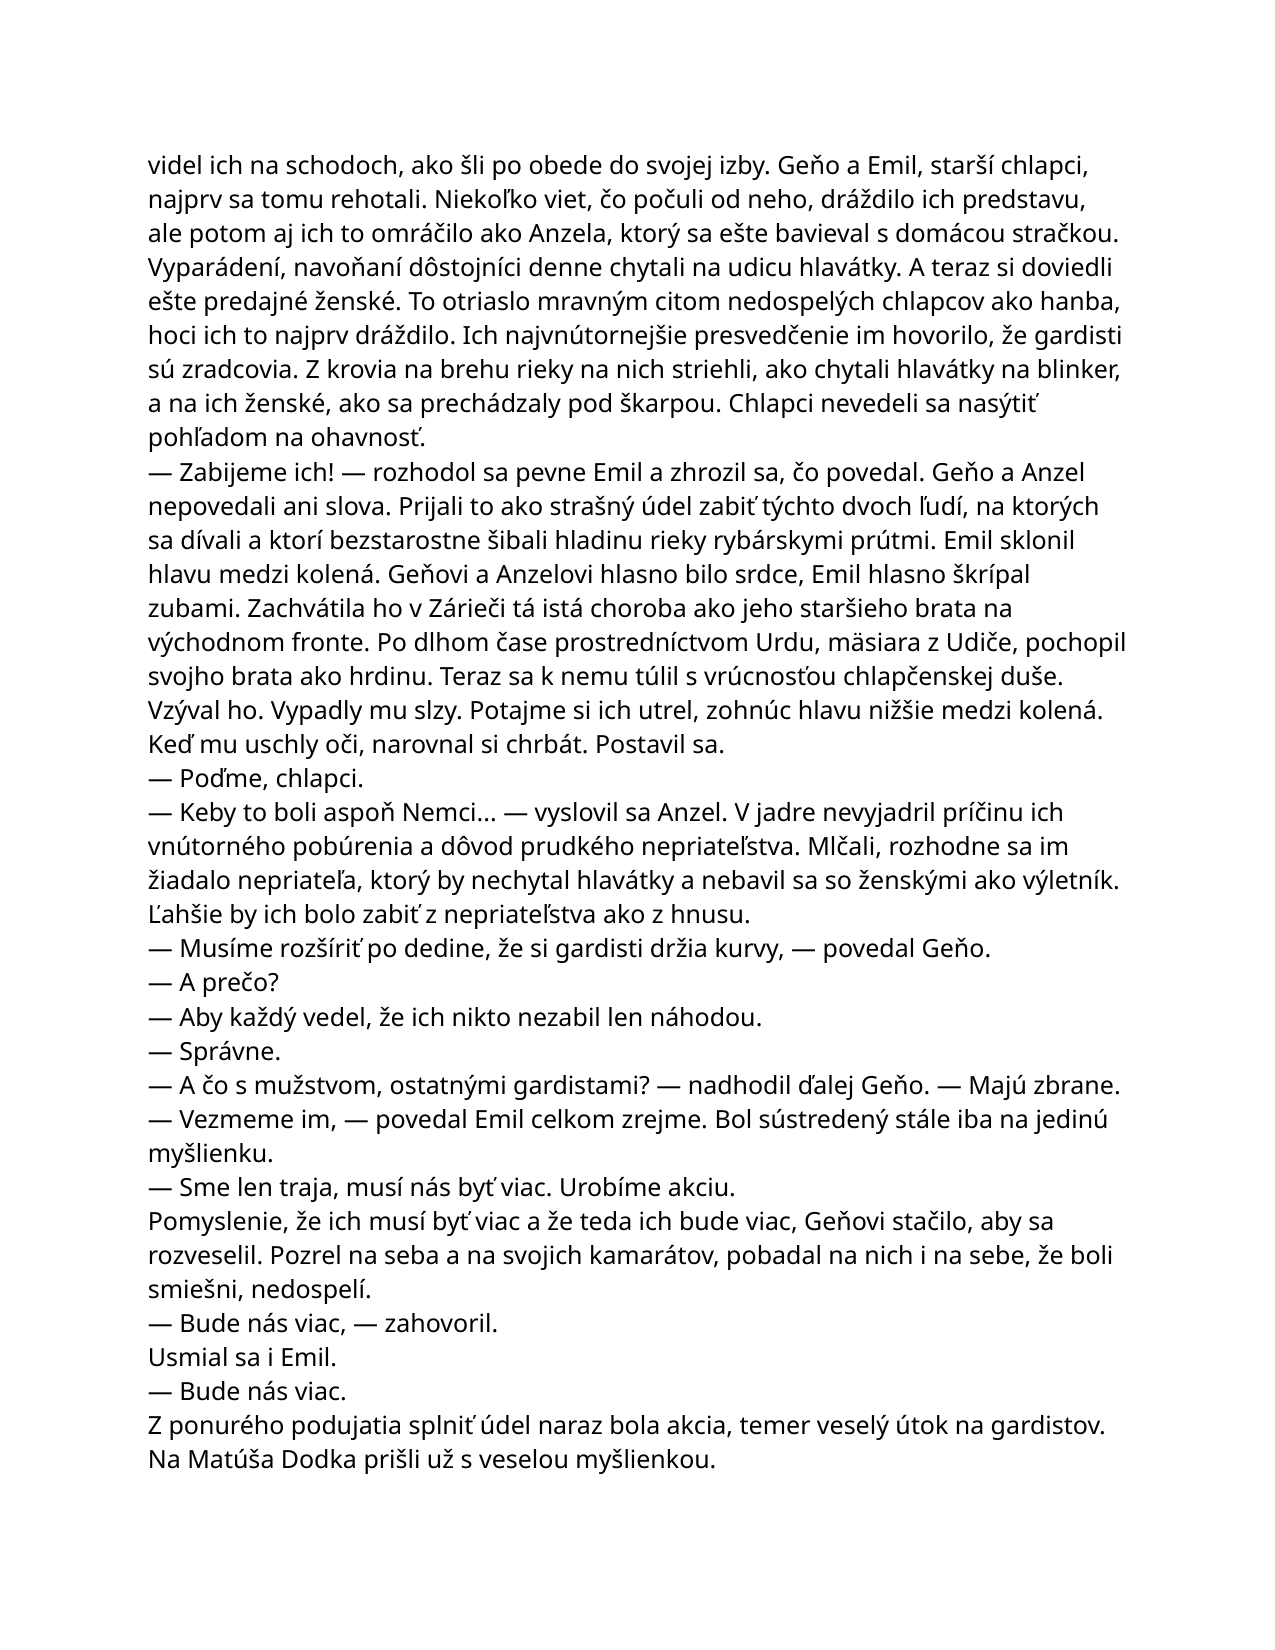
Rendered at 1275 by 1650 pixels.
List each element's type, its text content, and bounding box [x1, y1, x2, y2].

text — Keby to boli aspoň Nemci... — vyslovil sa Anzel. V jadre nevyjadril príčinu ich vnútorného pobúrenia a dôvod prudkého nepriateľstva. Mlčali, rozhodne sa im žiadalo nepriateľa, ktorý by nechytal hlavátky a nebavil sa so ženskými ako výletník. Ľahšie by ich bolo zabiť z nepriateľstva ako z hnusu. [148, 795, 1127, 931]
text — Správne. [148, 1033, 1127, 1067]
text Vyparádení, navoňaní dôstojníci denne chytali na udicu hlavátky. A teraz si doviedli ešte predajné ženské. To otriaslo mravným citom nedospelých chlapcov ako hanba, hoci ich to najprv dráždilo. Ich najvnútornejšie presvedčenie im hovorilo, že gardisti sú zradcovia. Z krovia na brehu rieky na nich striehli, ako chytali hlavátky na blinker, a na ich ženské, ako sa prechádzaly pod škarpou. Chlapci nevedeli sa nasýtiť pohľadom na ohavnosť. [148, 250, 1127, 454]
text — Poďme, chlapci. [148, 761, 1127, 795]
text Pomyslenie, že ich musí byť viac a že teda ich bude viac, Geňovi stačilo, aby sa rozveselil. Pozrel na seba a na svojich kamarátov, pobadal na nich i na sebe, že boli smiešni, nedospelí. [148, 1203, 1127, 1306]
text videl ich na schodoch, ako šli po obede do svojej izby. Geňo a Emil, starší chlapci, najprv sa tomu rehotali. Niekoľko viet, čo počuli od neho, dráždilo ich predstavu, ale potom aj ich to omráčilo ako Anzela, ktorý sa ešte bavieval s domácou stračkou. [148, 148, 1127, 250]
text — Bude nás viac, — zahovoril. [148, 1306, 1127, 1340]
text — Musíme rozšíriť po dedine, že si gardisti držia kurvy, — povedal Geňo. [148, 931, 1127, 965]
text — Bude nás viac. [148, 1374, 1127, 1408]
text — Zabijeme ich! — rozhodol sa pevne Emil a zhrozil sa, čo povedal. Geňo a Anzel nepovedali ani slova. Prijali to ako strašný údel zabiť týchto dvoch ľudí, na ktorých sa dívali a ktorí bezstarostne šibali hladinu rieky rybárskymi prútmi. Emil sklonil hlavu medzi kolená. Geňovi a Anzelovi hlasno bilo srdce, Emil hlasno škrípal zubami. Zachvátila ho v Zárieči tá istá choroba ako jeho staršieho brata na východnom fronte. Po dlhom čase prostredníctvom Urdu, mäsiara z Udiče, pochopil svojho brata ako hrdinu. Teraz sa k nemu túlil s vrúcnosťou chlapčenskej duše. Vzýval ho. Vypadly mu slzy. Potajme si ich utrel, zohnúc hlavu nižšie medzi kolená. Keď mu uschly oči, narovnal si chrbát. Postavil sa. [148, 454, 1127, 761]
text Usmial sa i Emil. [148, 1340, 1127, 1374]
text — A prečo? [148, 965, 1127, 999]
text Z ponurého podujatia splniť údel naraz bola akcia, temer veselý útok na gardistov. Na Matúša Dodka prišli už s veselou myšlienkou. [148, 1408, 1127, 1476]
text — A čo s mužstvom, ostatnými gardistami? — nadhodil ďalej Geňo. — Majú zbrane. [148, 1067, 1127, 1101]
text — Aby každý vedel, že ich nikto nezabil len náhodou. [148, 999, 1127, 1033]
text — Sme len traja, musí nás byť viac. Urobíme akciu. [148, 1169, 1127, 1203]
text — Vezmeme im, — povedal Emil celkom zrejme. Bol sústredený stále iba na jedinú myšlienku. [148, 1101, 1127, 1169]
